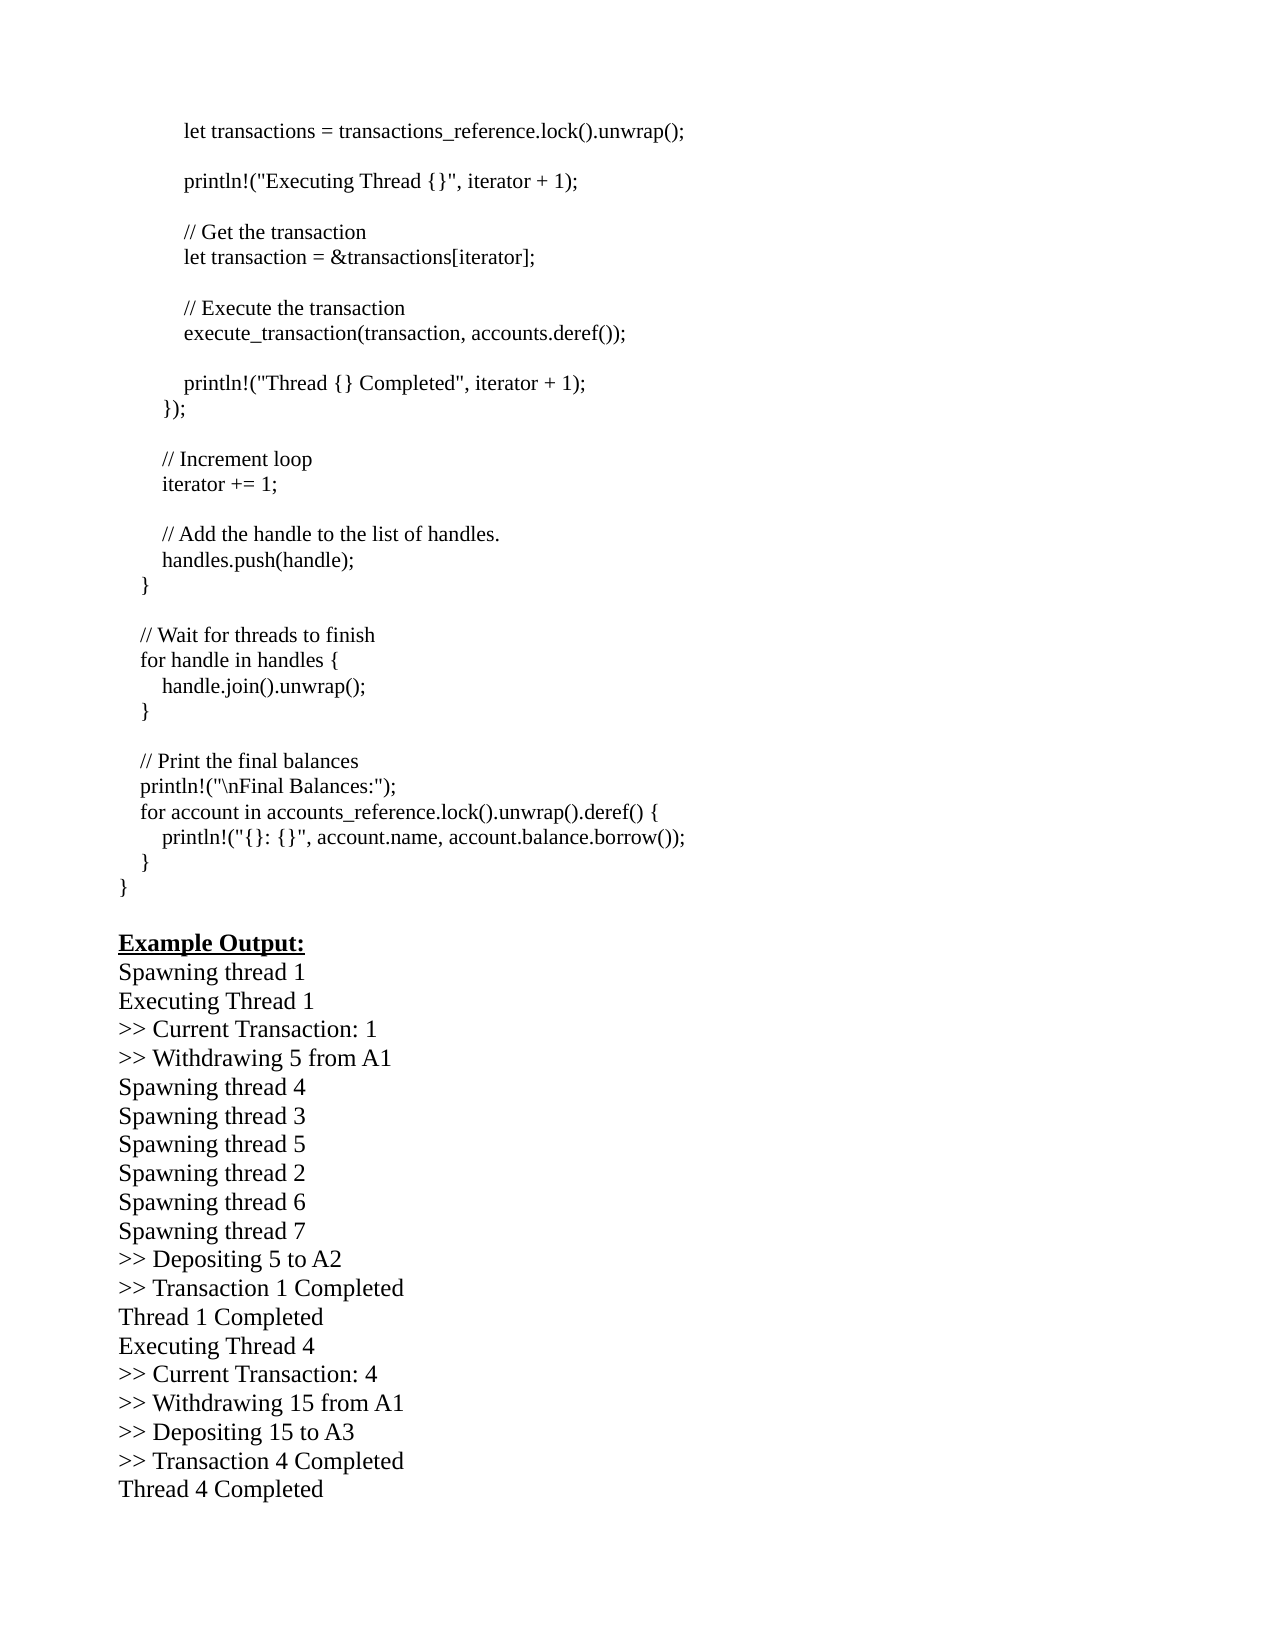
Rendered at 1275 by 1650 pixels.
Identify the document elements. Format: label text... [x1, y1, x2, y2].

text println!("Executing Thread {}", iterator + 1); [118, 168, 1157, 194]
text for handle in handles { [118, 647, 1157, 673]
text Thread 1 Completed [118, 1302, 1157, 1331]
text >> Transaction 4 Completed [118, 1446, 1157, 1474]
text Executing Thread 1 [118, 986, 1157, 1014]
text // Get the transaction [118, 219, 1157, 244]
text let transactions = transactions_reference.lock().unwrap(); [118, 118, 1157, 143]
text >> Withdrawing 15 from A1 [118, 1388, 1157, 1417]
text >> Current Transaction: 4 [118, 1359, 1157, 1388]
text println!("{}: {}", account.name, account.balance.borrow()); [118, 824, 1157, 849]
text Thread 4 Completed [118, 1474, 1157, 1503]
text handles.push(handle); [118, 547, 1157, 572]
text Spawning thread 7 [118, 1216, 1157, 1244]
text for account in accounts_reference.lock().unwrap().deref() { [118, 799, 1157, 824]
text // Execute the transaction [118, 294, 1157, 320]
text Spawning thread 6 [118, 1187, 1157, 1216]
text handle.join().unwrap(); [118, 673, 1157, 698]
text Spawning thread 5 [118, 1129, 1157, 1158]
text // Wait for threads to finish [118, 622, 1157, 647]
text Executing Thread 4 [118, 1331, 1157, 1359]
text println!("Thread {} Completed", iterator + 1); [118, 370, 1157, 395]
text } [118, 698, 1157, 723]
text // Add the handle to the list of handles. [118, 521, 1157, 547]
text let transaction = &transactions[iterator]; [118, 244, 1157, 269]
text // Print the final balances [118, 748, 1157, 773]
text Spawning thread 4 [118, 1072, 1157, 1101]
text execute_transaction(transaction, accounts.deref()); [118, 320, 1157, 345]
text } [118, 572, 1157, 597]
text >> Transaction 1 Completed [118, 1273, 1157, 1302]
text iterator += 1; [118, 471, 1157, 496]
text Spawning thread 1 [118, 957, 1157, 986]
text >> Current Transaction: 1 [118, 1014, 1157, 1043]
text >> Withdrawing 5 from A1 [118, 1043, 1157, 1072]
text // Increment loop [118, 446, 1157, 471]
text Spawning thread 3 [118, 1101, 1157, 1129]
text >> Depositing 5 to A2 [118, 1244, 1157, 1273]
text } [118, 874, 1157, 899]
text }); [118, 395, 1157, 421]
text Spawning thread 2 [118, 1158, 1157, 1187]
text Example Output: [118, 928, 1157, 957]
text println!("\nFinal Balances:"); [118, 773, 1157, 799]
text >> Depositing 15 to A3 [118, 1417, 1157, 1446]
text } [118, 849, 1157, 874]
